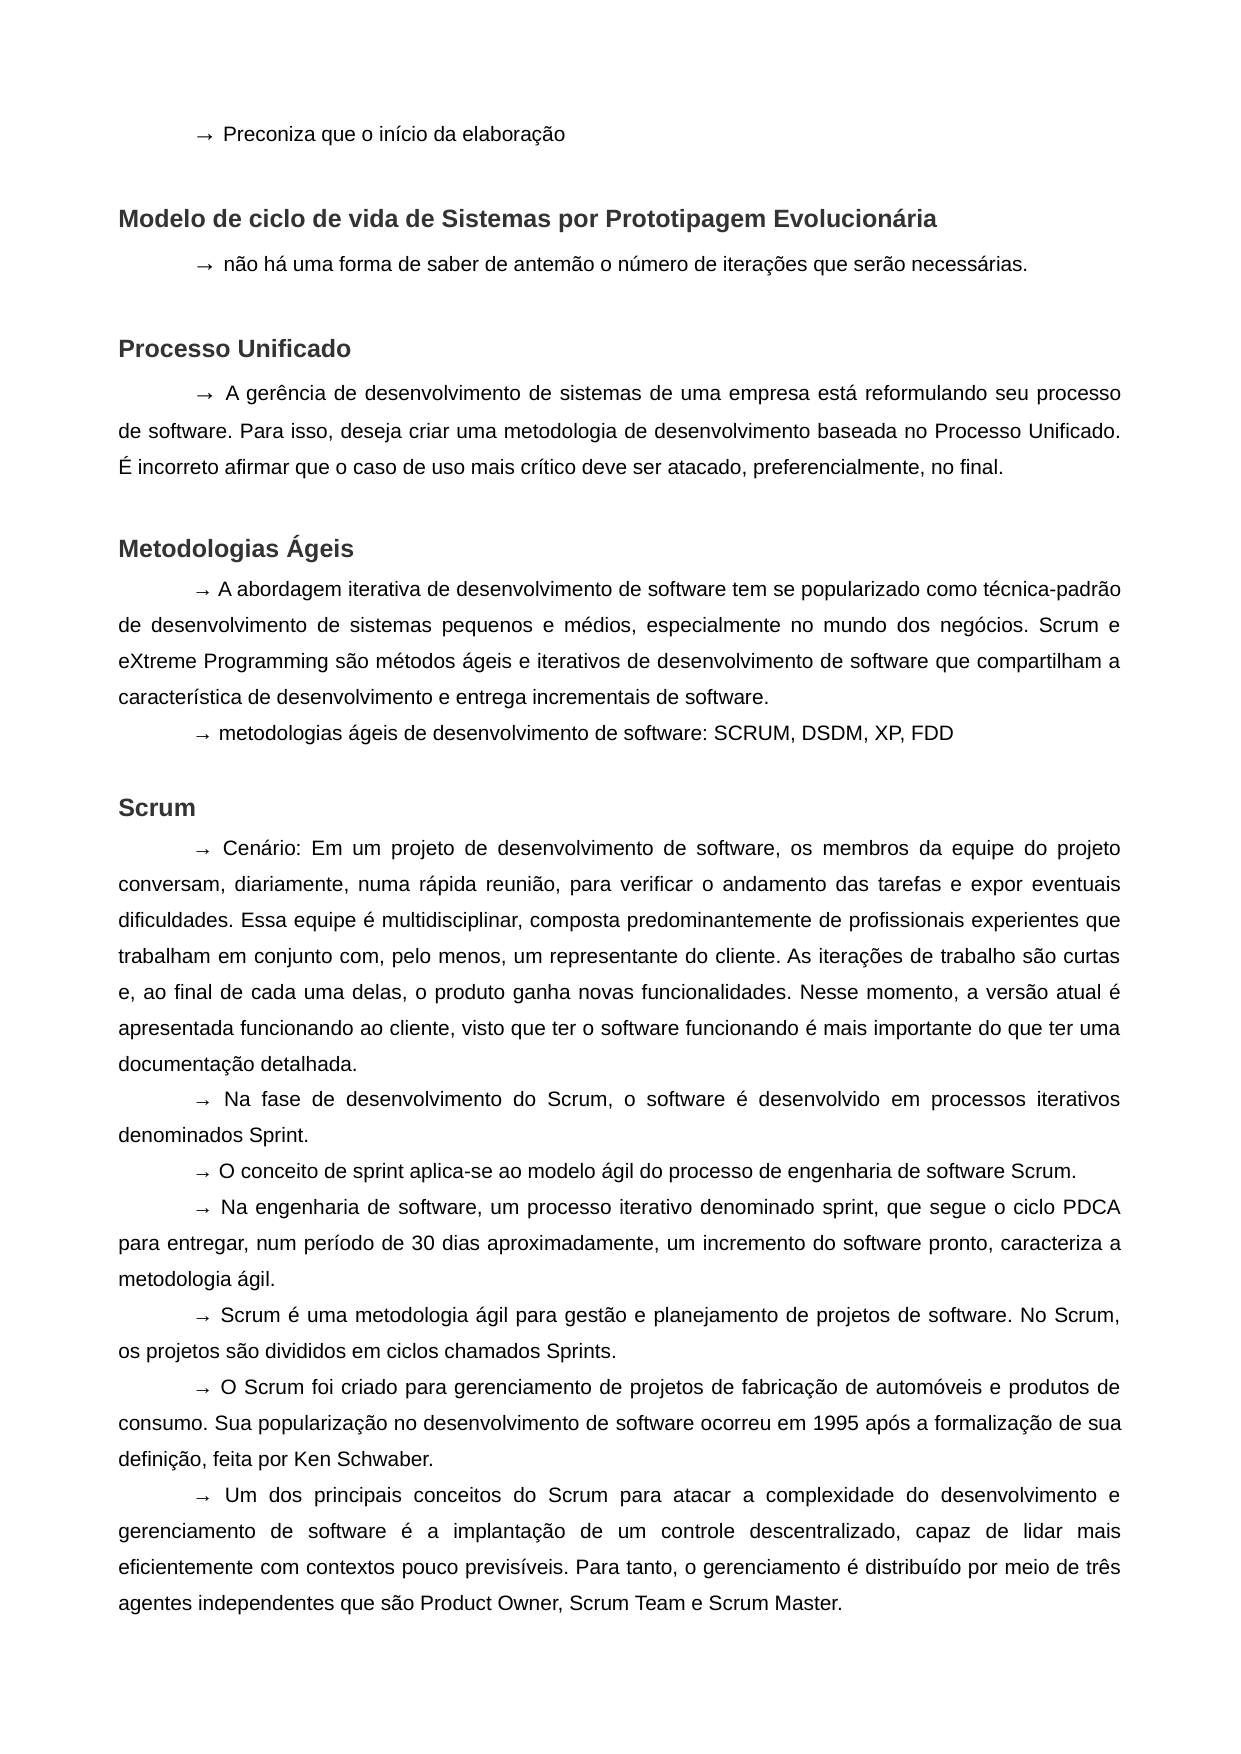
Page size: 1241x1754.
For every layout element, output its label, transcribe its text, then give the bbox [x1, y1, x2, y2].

text → metodologias ágeis de desenvolvimento de software: SCRUM, DSDM, XP, FDD [118, 721, 1122, 745]
text → Cenário: Em um projeto de desenvolvimento de software, os membros da equipe do projeto conversam, diariamente, numa rápida reunião, para verificar o andamento das tarefas e expor eventuais dificuldades. Essa equipe é multidisciplinar, composta predominantemente de profissionais experientes que trabalham em conjunto com, pelo menos, um representante do cliente. As iterações de trabalho são curtas e, ao final de cada uma delas, o produto ganha novas funcionalidades. Nesse momento, a versão atual é apresentada funcionando ao cliente, visto que ter o software funcionando é mais importante do que ter uma documentação detalhada. [118, 836, 1122, 1075]
text → Na engenharia de software, um processo iterativo denominado sprint, que segue o ciclo PDCA para entregar, num período de 30 dias aproximadamente, um incremento do software pronto, caracteriza a metodologia ágil. [118, 1195, 1122, 1291]
text → Preconiza que o início da elaboração [118, 118, 1122, 147]
text → A gerência de desenvolvimento de sistemas de uma empresa está reformulando seu processo de software. Para isso, deseja criar uma metodologia de desenvolvimento baseada no Processo Unificado. É incorreto afirmar que o caso de uso mais crítico deve ser atacado, preferencialmente, no final. [118, 377, 1122, 479]
text Modelo de ciclo de vida de Sistemas por Prototipagem Evolucionária [118, 204, 1122, 233]
text → Um dos principais conceitos do Scrum para atacar a complexidade do desenvolvimento e gerenciamento de software é a implantação de um controle descentralizado, capaz de lidar mais eficientemente com contextos pouco previsíveis. Para tanto, o gerenciamento é distribuído por meio de três agentes independentes que são Product Owner, Scrum Team e Scrum Master. [118, 1483, 1122, 1614]
text → Scrum é uma metodologia ágil para gestão e planejamento de projetos de software. No Scrum, os projetos são divididos em ciclos chamados Sprints. [118, 1303, 1122, 1363]
text → A abordagem iterativa de desenvolvimento de software tem se popularizado como técnica-padrão de desenvolvimento de sistemas pequenos e médios, especialmente no mundo dos negócios. Scrum e eXtreme Programming são métodos ágeis e iterativos de desenvolvimento de software que compartilham a característica de desenvolvimento e entrega incrementais de software. [118, 577, 1122, 709]
text → Na fase de desenvolvimento do Scrum, o software é desenvolvido em processos iterativos denominados Sprint. [118, 1087, 1122, 1147]
text → O conceito de sprint aplica-se ao modelo ágil do processo de engenharia de software Scrum. [118, 1159, 1122, 1183]
text → não há uma forma de saber de antemão o número de iterações que serão necessárias. [118, 248, 1122, 276]
text → O Scrum foi criado para gerenciamento de projetos de fabricação de automóveis e produtos de consumo. Sua popularização no desenvolvimento de software ocorreu em 1995 após a formalização de sua definição, feita por Ken Schwaber. [118, 1375, 1122, 1471]
text Processo Unificado [118, 334, 1122, 363]
text Scrum [118, 793, 1122, 821]
text Metodologias Ágeis [118, 534, 1122, 563]
